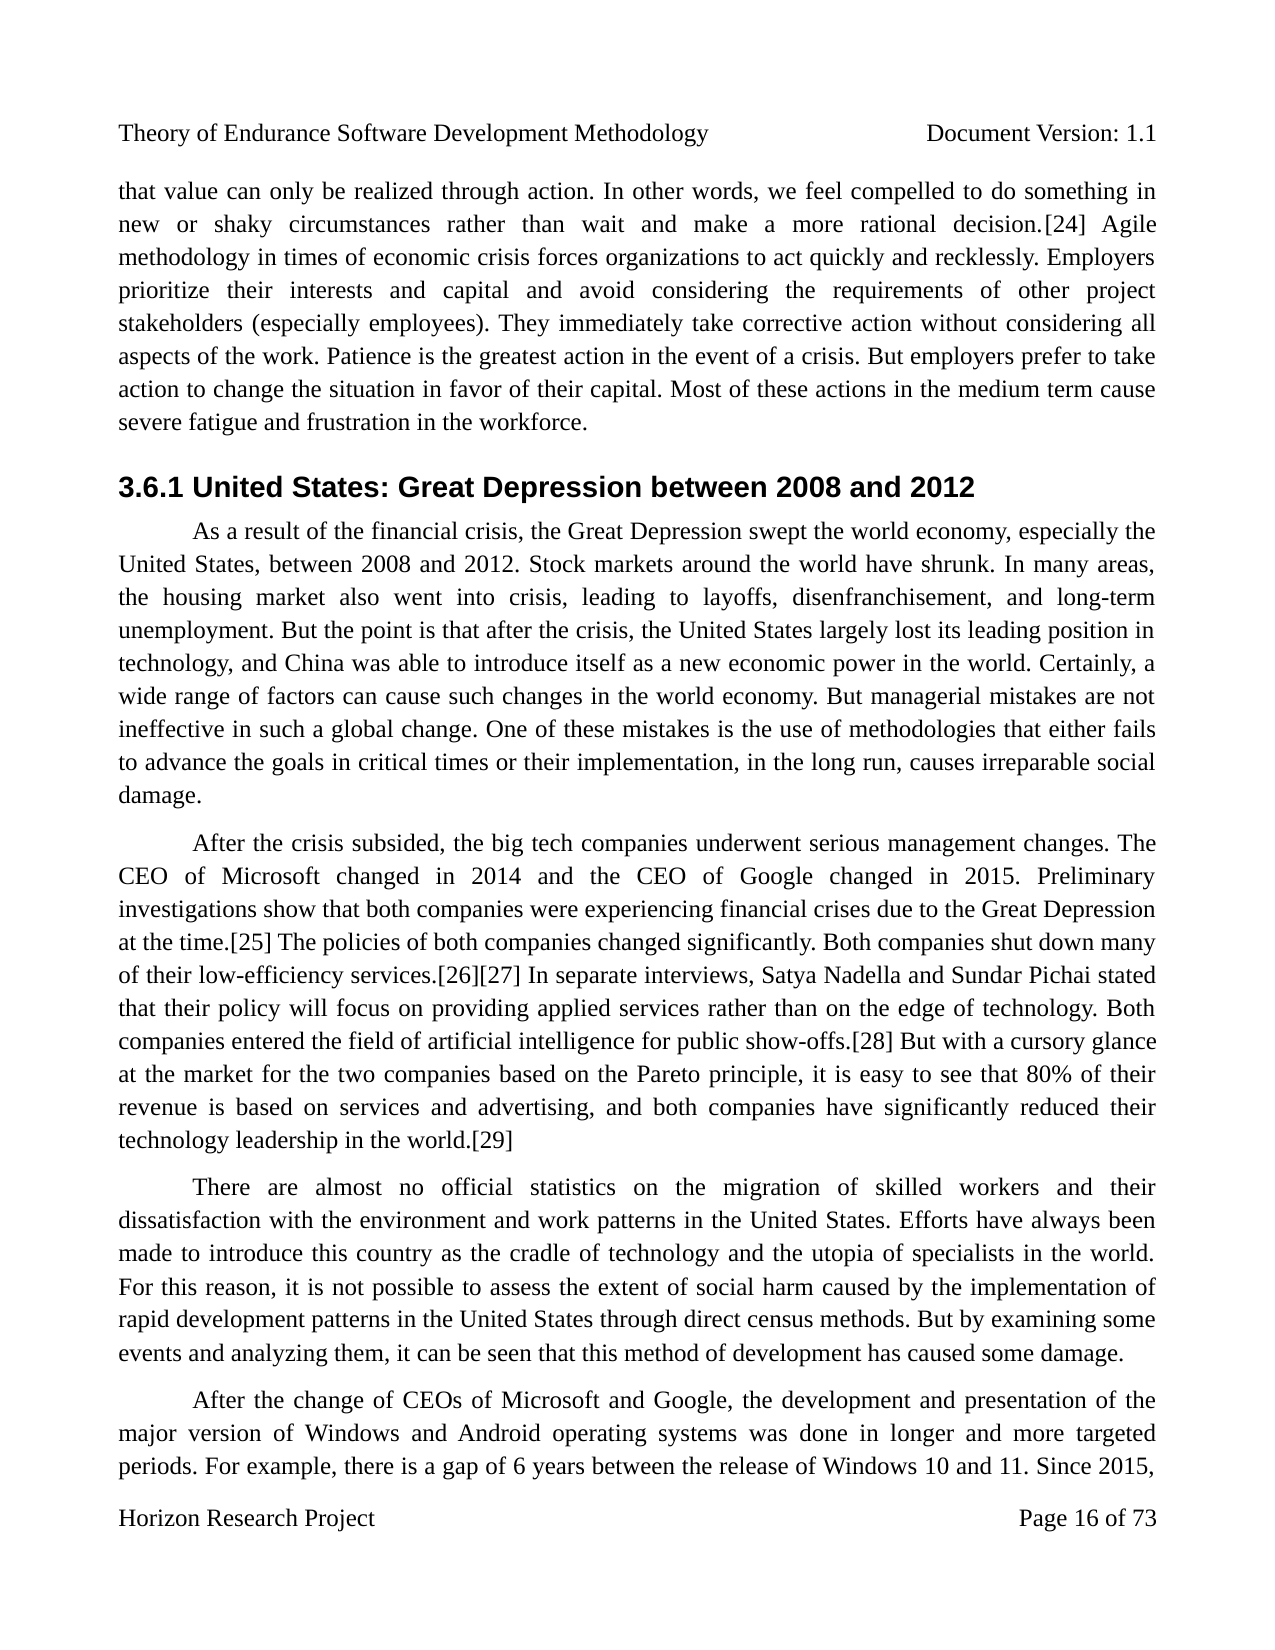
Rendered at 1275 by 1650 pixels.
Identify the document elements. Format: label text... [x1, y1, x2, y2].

text There are almost no official statistics on the migration of skilled workers and their dissatisfaction with the environment and work patterns in the United States. Efforts have always been made to introduce this country as the cradle of technology and the utopia of specialists in the world. For this reason, it is not possible to assess the extent of social harm caused by the implementation of rapid development patterns in the United States through direct census methods. But by examining some events and analyzing them, it can be seen that this method of development has caused some damage. [118, 1172, 1157, 1366]
text After the crisis subsided, the big tech companies underwent serious management changes. The CEO of Microsoft changed in 2014 and the CEO of Google changed in 2015. Preliminary investigations show that both companies were experiencing financial crises due to the Great Depression at the time.[25] The policies of both companies changed significantly. Both companies shut down many of their low-efficiency services.[26][27] In separate interviews, Satya Nadella and Sundar Pichai stated that their policy will focus on providing applied services rather than on the edge of technology. Both companies entered the field of artificial intelligence for public show-offs.[28] But with a cursory glance at the market for the two companies based on the Pareto principle, it is easy to see that 80% of their revenue is based on services and advertising, and both companies have significantly reduced their technology leadership in the world.[29] [118, 828, 1157, 1154]
text After the change of CEOs of Microsoft and Google, the development and presentation of the major version of Windows and Android operating systems was done in longer and more targeted periods. For example, there is a gap of 6 years between the release of Windows 10 and 11. Since 2015, [118, 1385, 1157, 1480]
text As a result of the financial crisis, the Great Depression swept the world economy, especially the United States, between 2008 and 2012. Stock markets around the world have shrunk. In many areas, the housing market also went into crisis, leading to layoffs, disenfranchisement, and long-term unemployment. But the point is that after the crisis, the United States largely lost its leading position in technology, and China was able to introduce itself as a new economic power in the world. Certainly, a wide range of factors can cause such changes in the world economy. But managerial mistakes are not ineffective in such a global change. One of these mistakes is the use of methodologies that either fails to advance the goals in critical times or their implementation, in the long run, causes irreparable social damage. [118, 516, 1157, 809]
text that value can only be realized through action. In other words, we feel compelled to do something in new or shaky circumstances rather than wait and make a more rational decision.[24] Agile methodology in times of economic crisis forces organizations to act quickly and recklessly. Employers prioritize their interests and capital and avoid considering the requirements of other project stakeholders (especially employees). They immediately take corrective action without considering all aspects of the work. Patience is the greatest action in the event of a crisis. But employers prefer to take action to change the situation in favor of their capital. Most of these actions in the medium term cause severe fatigue and frustration in the workforce. [118, 176, 1157, 436]
subtitle United States: Great Depression between 2008 and 2012 [118, 470, 1157, 503]
